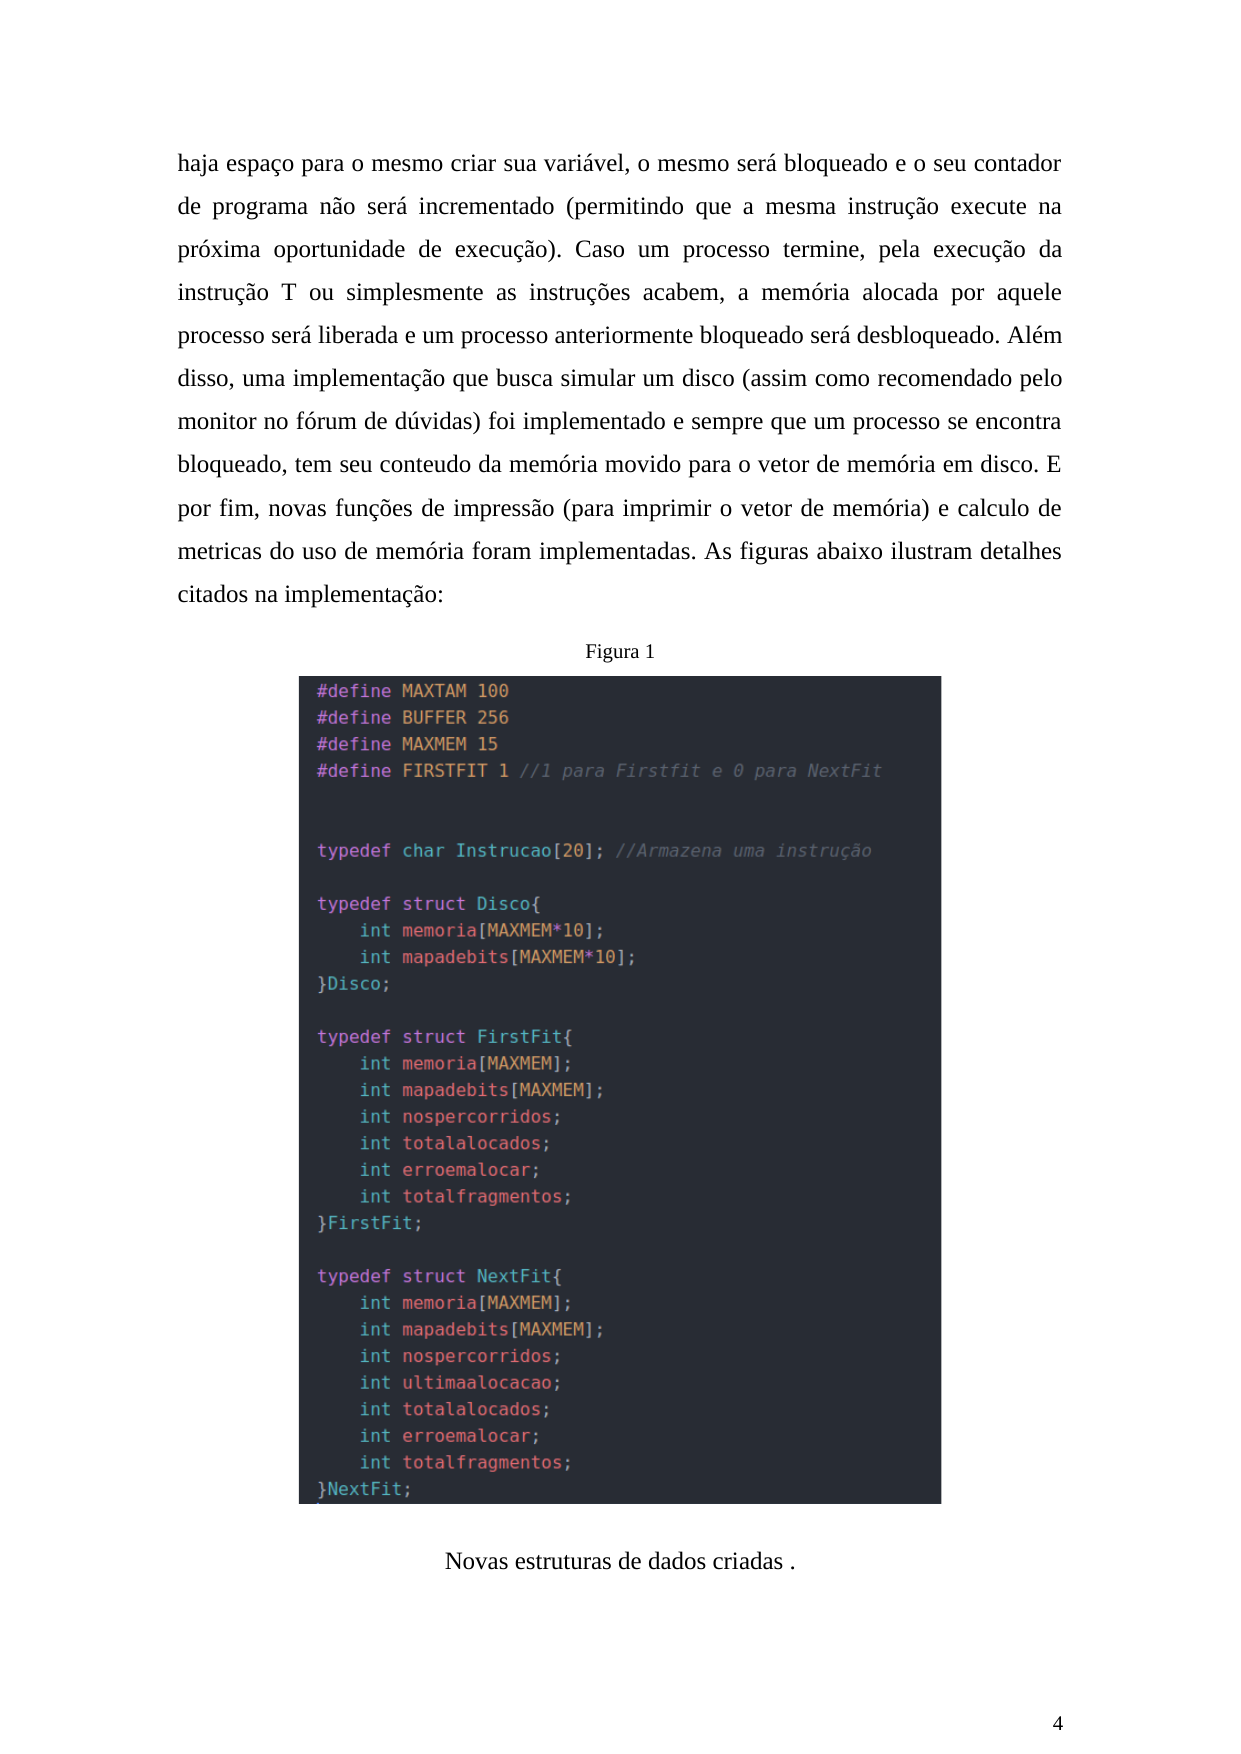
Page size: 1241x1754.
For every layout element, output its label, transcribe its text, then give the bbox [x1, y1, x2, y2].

picture [298, 676, 942, 1504]
text haja espaço para o mesmo criar sua variável, o mesmo será bloqueado e o seu contador de programa não será incrementado (permitindo que a mesma instrução execute na próxima oportunidade de execução). Caso um processo termine, pela execução da instrução T ou simplesmente as instruções acabem, a memória alocada por aquele processo será liberada e um processo anteriormente bloqueado será desbloqueado. Além disso, uma implementação que busca simular um disco (assim como recomendado pelo monitor no fórum de dúvidas) foi implementado e sempre que um processo se encontra bloqueado, tem seu conteudo da memória movido para o vetor de memória em disco. E por fim, novas funções de impressão (para imprimir o vetor de memória) e calculo de metricas do uso de memória foram implementadas. As figuras abaixo ilustram detalhes citados na implementação: [177, 148, 1063, 608]
text Novas estruturas de dados criadas . [177, 691, 1063, 1575]
text Figura 1 [177, 639, 1063, 663]
